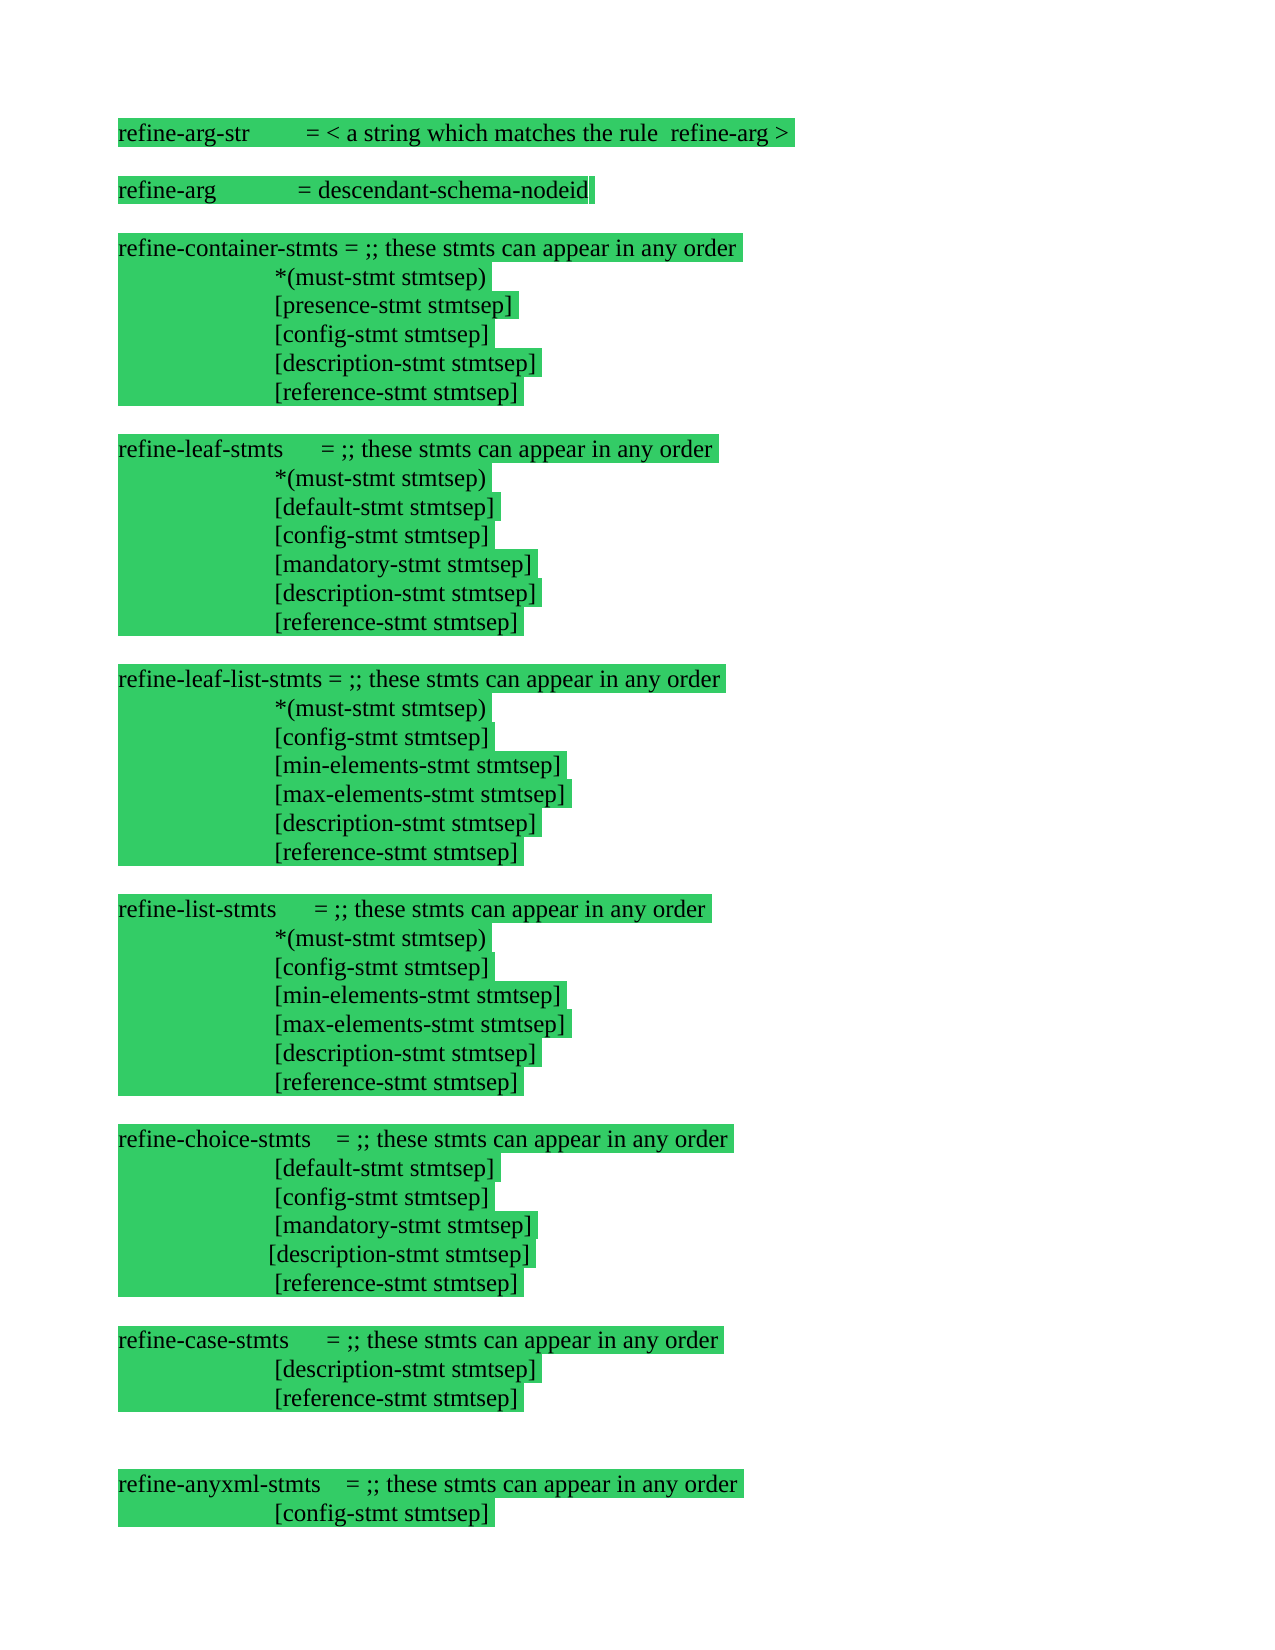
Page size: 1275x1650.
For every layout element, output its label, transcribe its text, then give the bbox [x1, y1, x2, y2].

text *(must-stmt stmtsep) [118, 923, 1157, 952]
text [mandatory-stmt stmtsep] [118, 549, 1157, 578]
text [reference-stmt stmtsep] [118, 1383, 1157, 1412]
text refine-choice-stmts = ;; these stmts can appear in any order [118, 1124, 1157, 1153]
text refine-container-stmts = ;; these stmts can appear in any order [118, 233, 1157, 262]
text [config-stmt stmtsep] [118, 1498, 1157, 1527]
text [max-elements-stmt stmtsep] [118, 1009, 1157, 1038]
text [reference-stmt stmtsep] [118, 377, 1157, 406]
text refine-leaf-list-stmts = ;; these stmts can appear in any order [118, 664, 1157, 693]
text refine-case-stmts = ;; these stmts can appear in any order [118, 1326, 1157, 1354]
text [reference-stmt stmtsep] [118, 1067, 1157, 1096]
text [min-elements-stmt stmtsep] [118, 981, 1157, 1009]
text [min-elements-stmt stmtsep] [118, 751, 1157, 779]
text [default-stmt stmtsep] [118, 492, 1157, 521]
text refine-arg-str = < a string which matches the rule refine-arg > [118, 118, 1157, 147]
text [reference-stmt stmtsep] [118, 607, 1157, 636]
text *(must-stmt stmtsep) [118, 463, 1157, 492]
text [config-stmt stmtsep] [118, 1182, 1157, 1211]
text [reference-stmt stmtsep] [118, 1268, 1157, 1297]
text [description-stmt stmtsep] [118, 1038, 1157, 1067]
text [max-elements-stmt stmtsep] [118, 779, 1157, 808]
text [description-stmt stmtsep] [118, 1354, 1157, 1383]
text [presence-stmt stmtsep] [118, 291, 1157, 319]
text [mandatory-stmt stmtsep] [118, 1211, 1157, 1239]
text refine-list-stmts = ;; these stmts can appear in any order [118, 894, 1157, 923]
text refine-leaf-stmts = ;; these stmts can appear in any order [118, 434, 1157, 463]
text [description-stmt stmtsep] [118, 578, 1157, 607]
text [config-stmt stmtsep] [118, 319, 1157, 348]
text [description-stmt stmtsep] [118, 1239, 1157, 1268]
text [default-stmt stmtsep] [118, 1153, 1157, 1182]
text refine-anyxml-stmts = ;; these stmts can appear in any order [118, 1469, 1157, 1498]
text refine-arg = descendant-schema-nodeid [118, 176, 1157, 204]
text *(must-stmt stmtsep) [118, 693, 1157, 722]
text [reference-stmt stmtsep] [118, 837, 1157, 866]
text *(must-stmt stmtsep) [118, 262, 1157, 291]
text [description-stmt stmtsep] [118, 808, 1157, 837]
text [config-stmt stmtsep] [118, 722, 1157, 751]
text [description-stmt stmtsep] [118, 348, 1157, 377]
text [config-stmt stmtsep] [118, 952, 1157, 981]
text [config-stmt stmtsep] [118, 521, 1157, 549]
